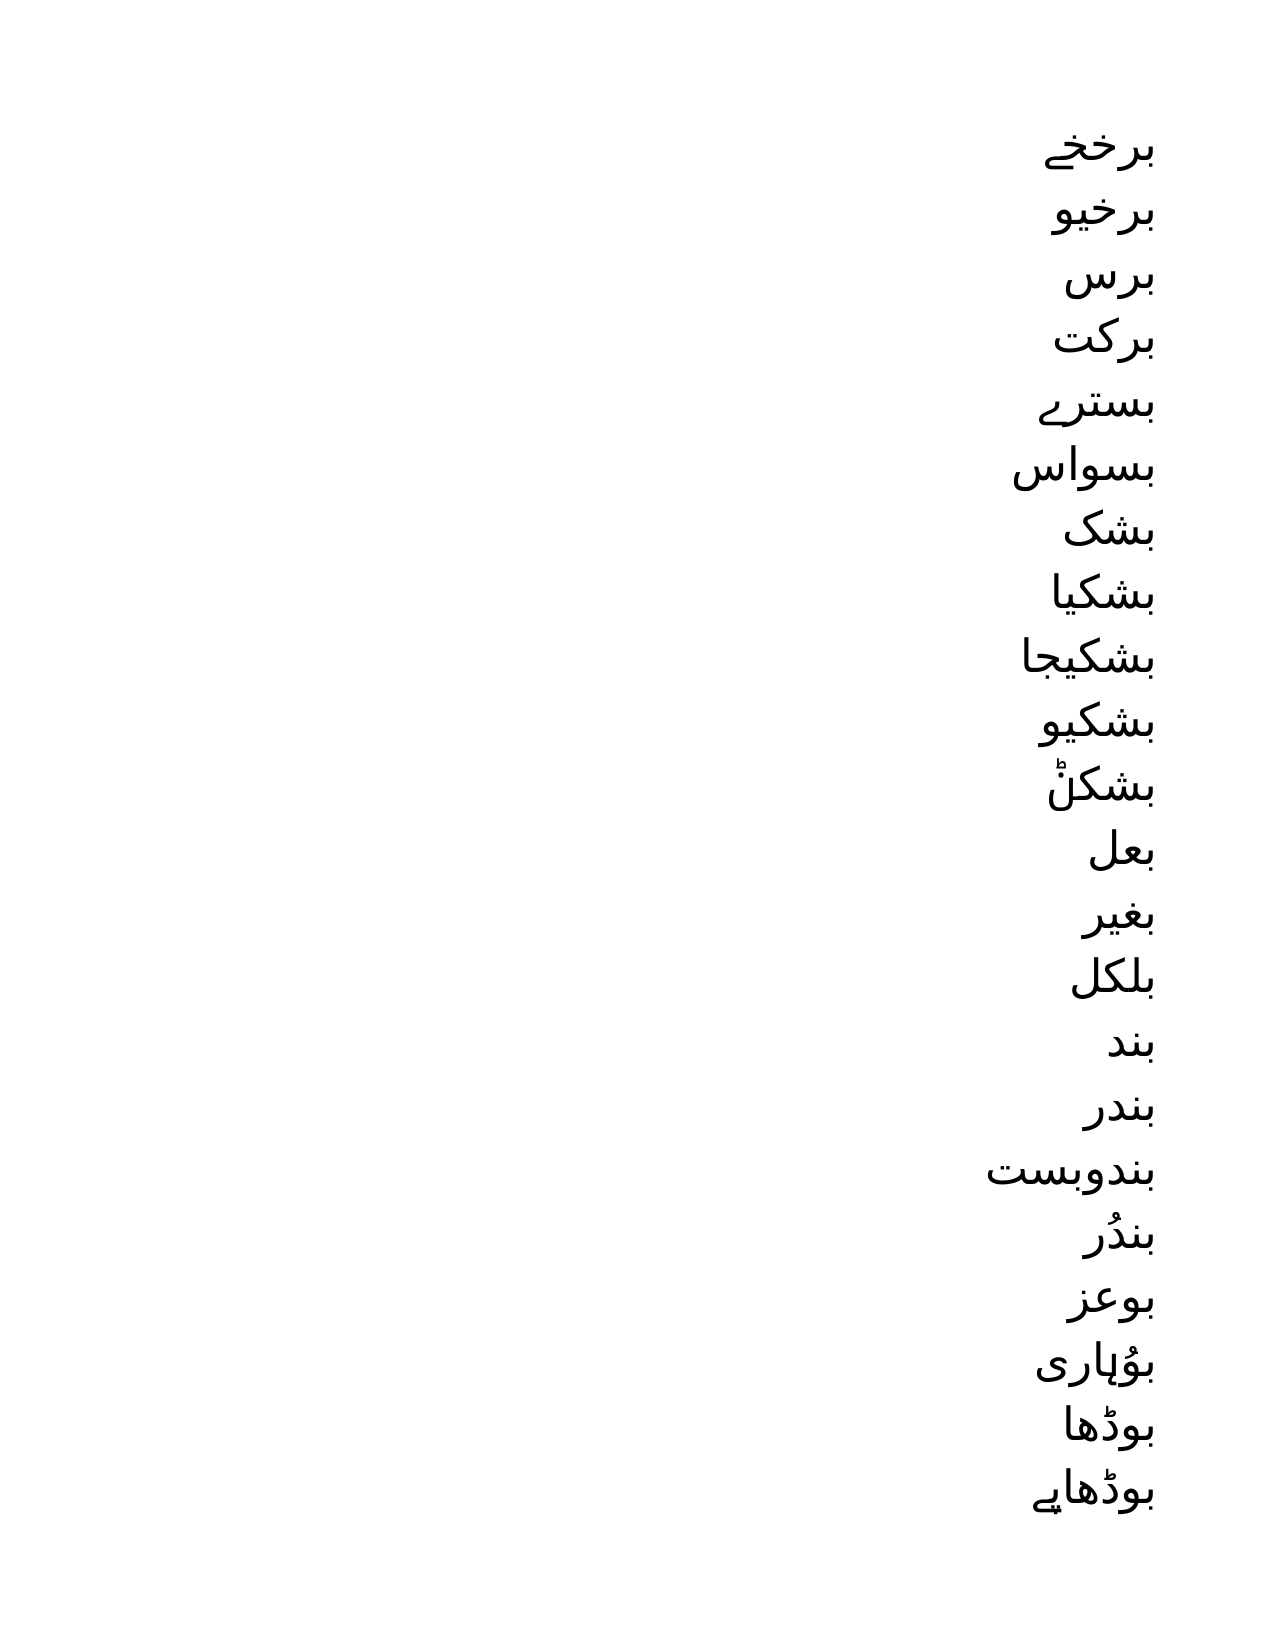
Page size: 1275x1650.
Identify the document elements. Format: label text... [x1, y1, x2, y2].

text برخیو [118, 182, 1157, 235]
text برس [118, 246, 1157, 299]
text بعل [118, 822, 1157, 875]
text بندُر [118, 1205, 1157, 1259]
text بشکیجا [118, 630, 1157, 683]
text بشک [118, 502, 1157, 555]
text بشکیا [118, 566, 1157, 619]
text بوعز [118, 1269, 1157, 1323]
text بوڈھاپے [118, 1461, 1157, 1514]
text بندر [118, 1077, 1157, 1131]
text بندوبست [118, 1141, 1157, 1195]
text بشکݨ [118, 758, 1157, 811]
text بشکیو [118, 694, 1157, 747]
text برخخے [118, 118, 1157, 171]
text بوڈھا [118, 1397, 1157, 1451]
text بسترے [118, 374, 1157, 427]
text برکت [118, 310, 1157, 363]
text بند [118, 1013, 1157, 1067]
text بسواس [118, 438, 1157, 491]
text بغیر [118, 886, 1157, 939]
text بلکل [118, 949, 1157, 1003]
text بوُہاری [118, 1333, 1157, 1387]
